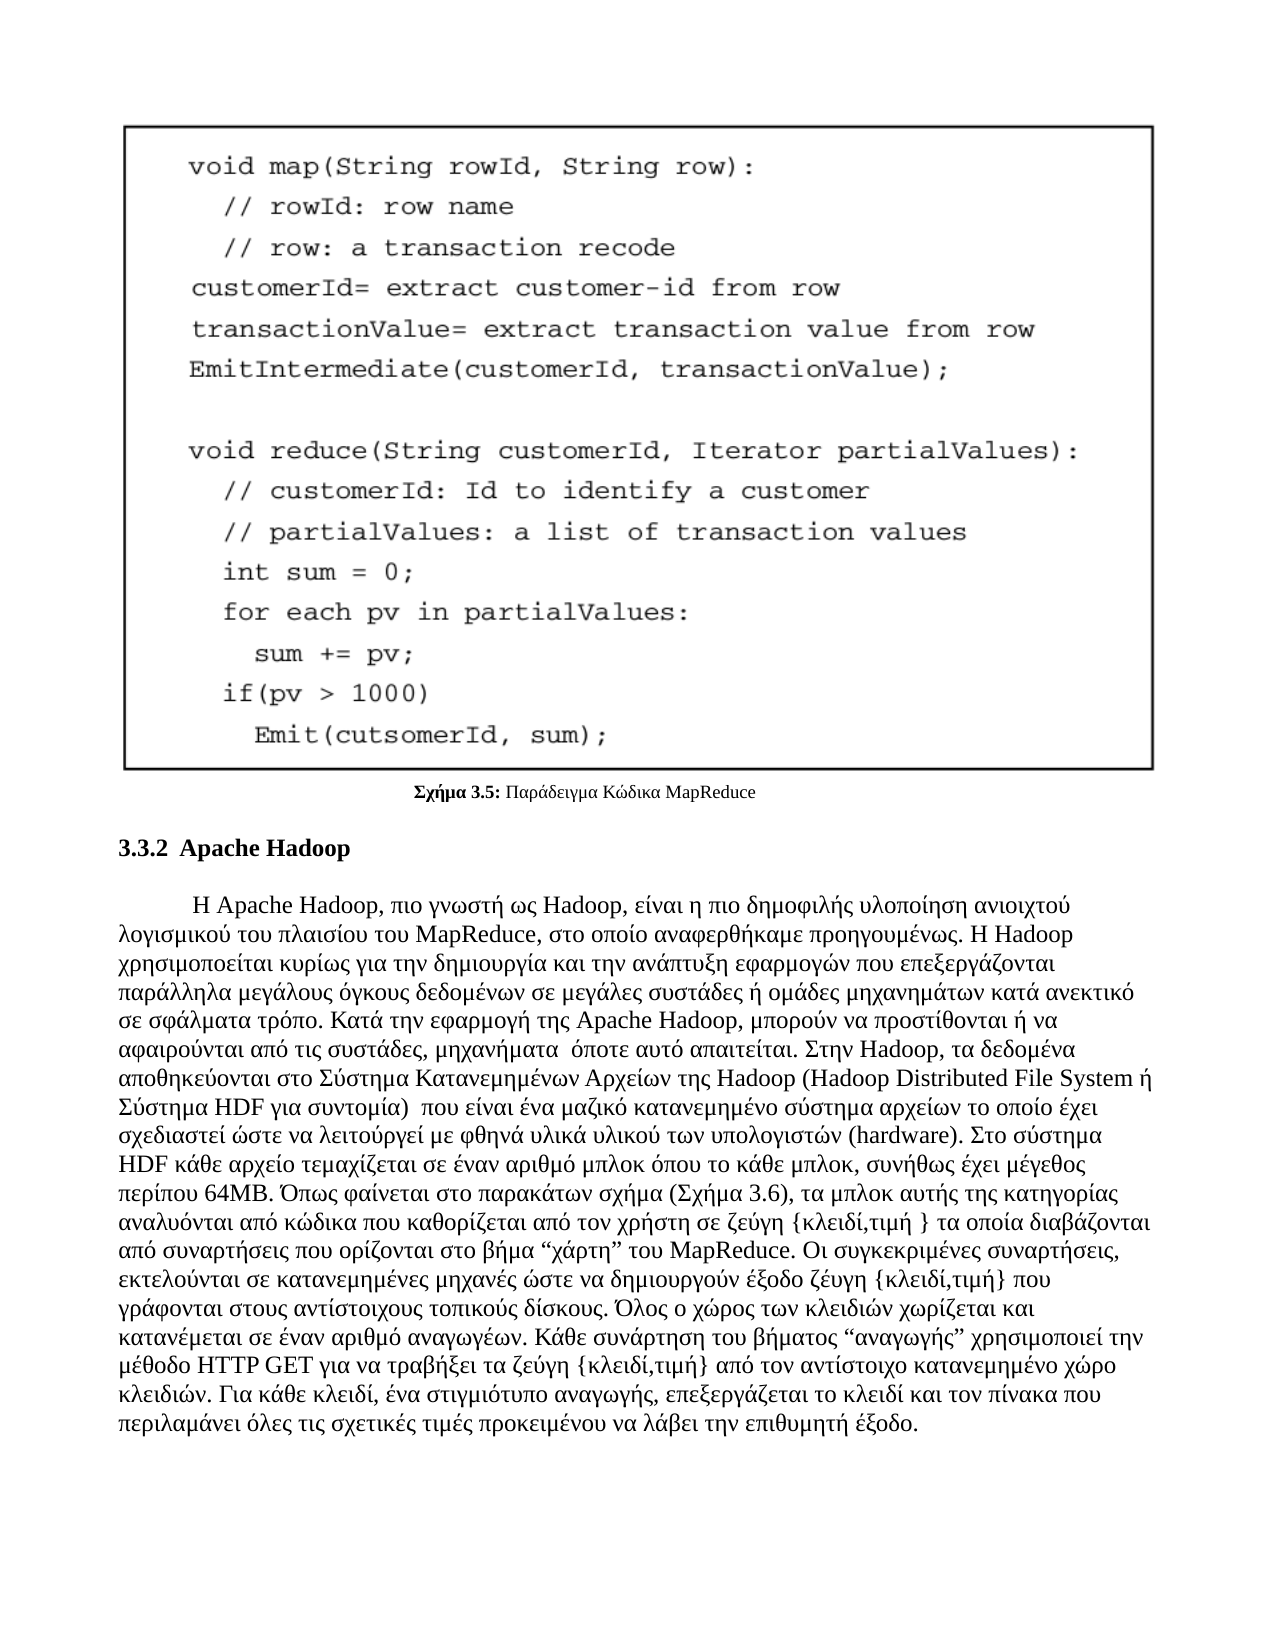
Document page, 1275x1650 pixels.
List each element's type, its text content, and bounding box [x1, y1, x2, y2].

picture [118, 118, 1157, 776]
text Σχήμα 3.5: Παράδειγμα Κώδικα MapReduce [118, 776, 1157, 804]
text Η Apache Hadoop, πιο γνωστή ως Hadoop, είναι η πιο δημοφιλής υλοποίηση ανιοιχτού λογισμικού του πλαισίου του MapReduce, στο οποίο αναφερθήκαμε προηγουμένως. Η Hadoop χρησιμοποείται κυρίως για την δημιουργία και την ανάπτυξη εφαρμογών που επεξεργάζονται παράλληλα μεγάλους όγκους δεδομένων σε μεγάλες συστάδες ή ομάδες μηχανημάτων κατά ανεκτικό σε σφάλματα τρόπο. Κατά την εφαρμογή της Apache Hadoop, μπορούν να προστίθονται ή να αφαιρούνται από τις συστάδες, μηχανήματα όποτε αυτό απαιτείται. Στην Hadoop, τα δεδομένα αποθηκεύονται στο Σύστημα Κατανεμημένων Αρχείων της Hadoop (Hadoop Distributed File System ή Σύστημα HDF για συντομία) που είναι ένα μαζικό κατανεμημένο σύστημα αρχείων το οποίο έχει σχεδιαστεί ώστε να λειτούργεί με φθηνά υλικά υλικού των υπολογιστών (hardware). Στο σύστημα HDF κάθε αρχείο τεμαχίζεται σε έναν αριθμό μπλοκ όπου το κάθε μπλοκ, συνήθως έχει μέγεθος περίπου 64ΜΒ. Όπως φαίνεται στο παρακάτων σχήμα (Σχήμα 3.6), τα μπλοκ αυτής της κατηγορίας αναλυόνται από κώδικα που καθορίζεται από τον χρήστη σε ζεύγη {κλειδί,τιμή } τα οποία διαβάζονται από συναρτήσεις που ορίζονται στο βήμα “χάρτη” του MapReduce. Οι συγκεκριμένες συναρτήσεις, εκτελούνται σε κατανεμημένες μηχανές ώστε να δημιουργούν έξοδο ζέυγη {κλειδί,τιμή} που γράφονται στους αντίστοιχους τοπικούς δίσκους. Όλος ο χώρος των κλειδιών χωρίζεται και κατανέμεται σε έναν αριθμό αναγωγέων. Κάθε συνάρτηση του βήματος “αναγωγής” χρησιμοποιεί την μέθοδο HTTP GET για να τραβήξει τα ζεύγη {κλειδί,τιμή} από τον αντίστοιχο κατανεμημένο χώρο κλειδιών. Για κάθε κλειδί, ένα στιγμιότυπο αναγωγής, επεξεργάζεται το κλειδί και τον πίνακα που περιλαμάνει όλες τις σχετικές τιμές προκειμένου να λάβει την επιθυμητή έξοδο. [118, 890, 1157, 1437]
text 3.3.2 Αpache Hadoop [118, 833, 1157, 862]
